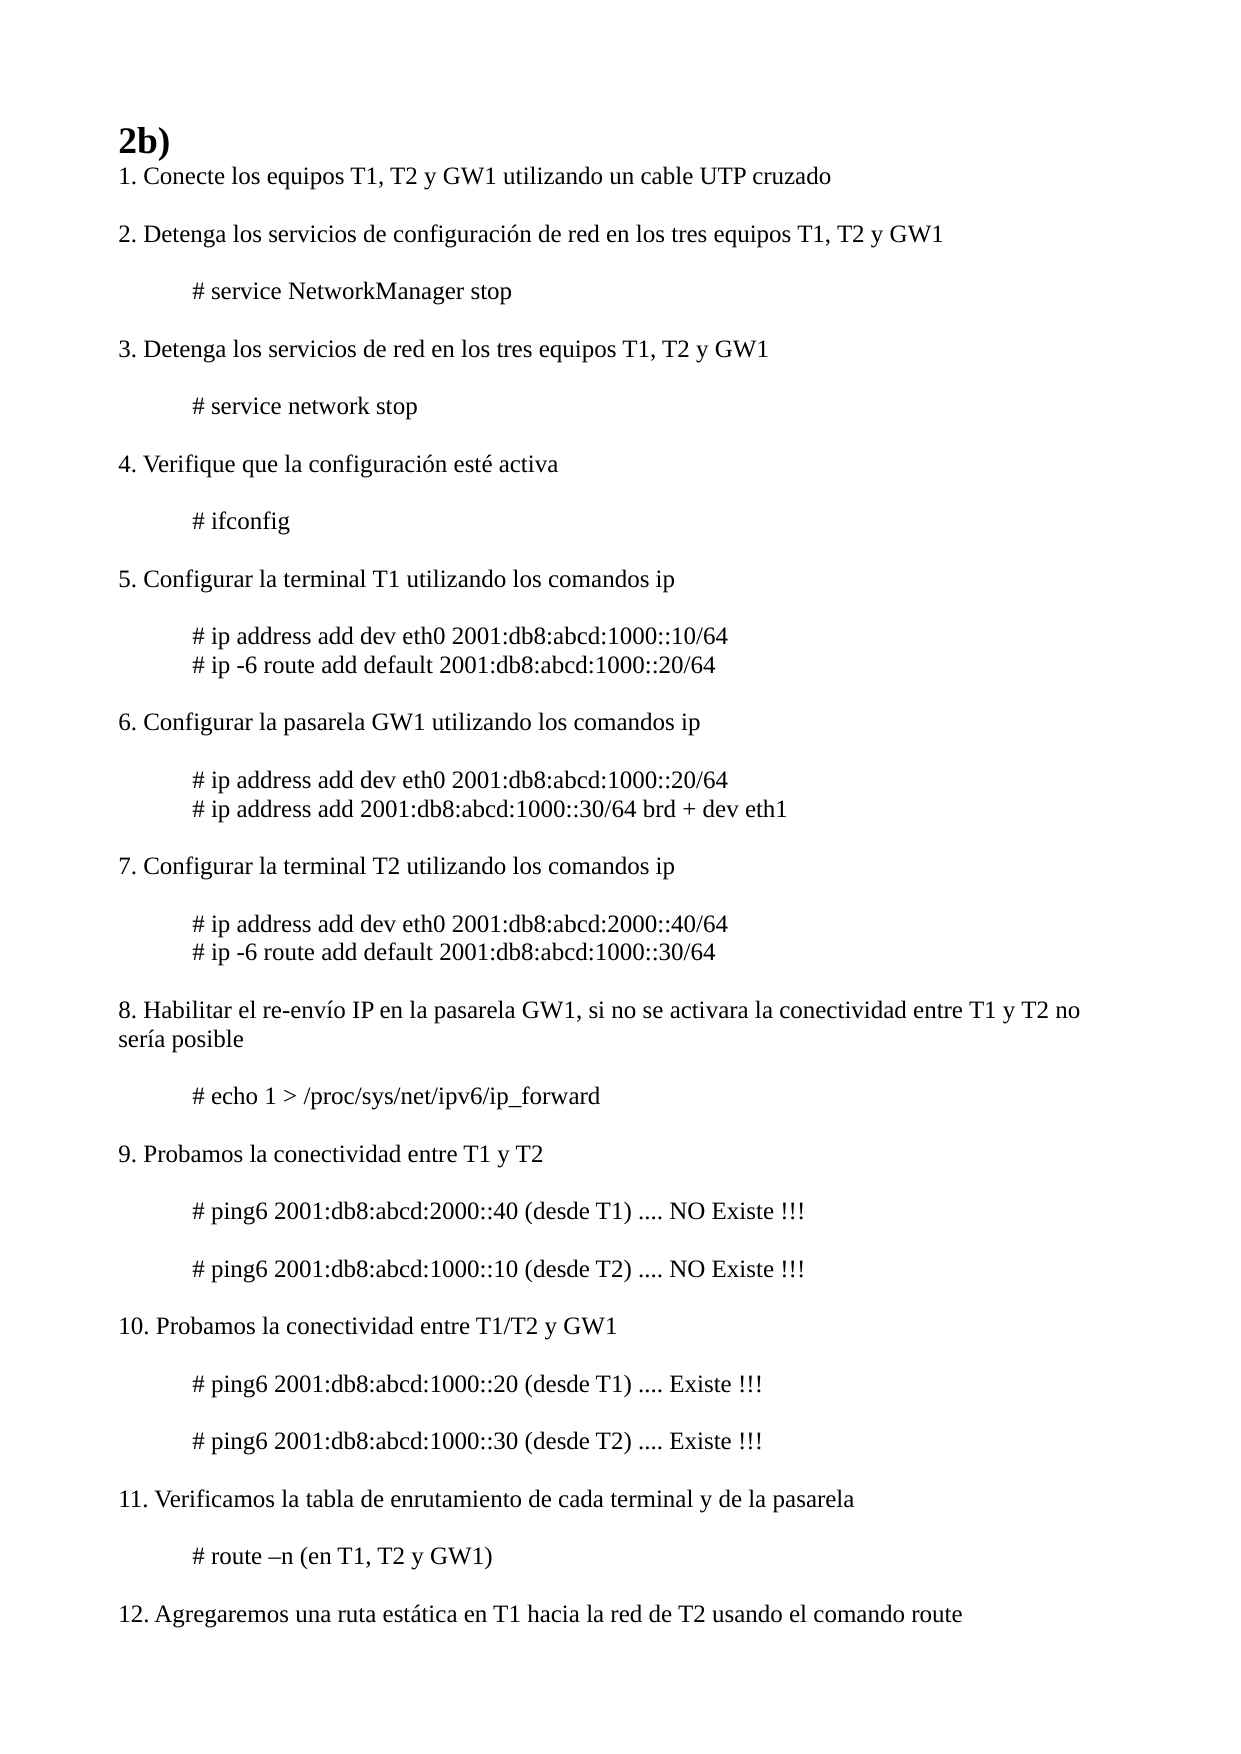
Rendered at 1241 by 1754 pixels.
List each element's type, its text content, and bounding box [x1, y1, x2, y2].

text 7. Configurar la terminal T2 utilizando los comandos ip [118, 851, 1122, 880]
text # ifconfig [118, 506, 1122, 535]
text # ip address add 2001:db8:abcd:1000::30/64 brd + dev eth1 [118, 794, 1122, 822]
text # service network stop [118, 391, 1122, 420]
text # ping6 2001:db8:abcd:2000::40 (desde T1) .... NO Existe !!! [118, 1196, 1122, 1225]
text # ip -6 route add default 2001:db8:abcd:1000::30/64 [118, 937, 1122, 966]
text 2b) [118, 118, 1122, 161]
text 11. Verificamos la tabla de enrutamiento de cada terminal y de la pasarela [118, 1484, 1122, 1512]
text # ip -6 route add default 2001:db8:abcd:1000::20/64 [118, 650, 1122, 679]
text # ping6 2001:db8:abcd:1000::30 (desde T2) .... Existe !!! [118, 1426, 1122, 1455]
text 10. Probamos la conectividad entre T1/T2 y GW1 [118, 1311, 1122, 1340]
text 1. Conecte los equipos T1, T2 y GW1 utilizando un cable UTP cruzado [118, 161, 1122, 190]
text 12. Agregaremos una ruta estática en T1 hacia la red de T2 usando el comando route [118, 1599, 1122, 1627]
text # echo 1 > /proc/sys/net/ipv6/ip_forward [118, 1081, 1122, 1110]
text 3. Detenga los servicios de red en los tres equipos T1, T2 y GW1 [118, 334, 1122, 362]
text 8. Habilitar el re-envío IP en la pasarela GW1, si no se activara la conectividad entre T1 y T2 no sería posible [118, 995, 1122, 1052]
text # service NetworkManager stop [118, 276, 1122, 305]
text # ip address add dev eth0 2001:db8:abcd:1000::10/64 [118, 621, 1122, 650]
text # ip address add dev eth0 2001:db8:abcd:2000::40/64 [118, 909, 1122, 937]
text 9. Probamos la conectividad entre T1 y T2 [118, 1139, 1122, 1167]
text # ping6 2001:db8:abcd:1000::20 (desde T1) .... Existe !!! [118, 1369, 1122, 1397]
text 4. Verifique que la configuración esté activa [118, 449, 1122, 477]
text 5. Configurar la terminal T1 utilizando los comandos ip [118, 564, 1122, 592]
text 2. Detenga los servicios de configuración de red en los tres equipos T1, T2 y GW1 [118, 219, 1122, 247]
text # ip address add dev eth0 2001:db8:abcd:1000::20/64 [118, 765, 1122, 794]
text # route –n (en T1, T2 y GW1) [118, 1541, 1122, 1570]
text 6. Configurar la pasarela GW1 utilizando los comandos ip [118, 707, 1122, 736]
text # ping6 2001:db8:abcd:1000::10 (desde T2) .... NO Existe !!! [118, 1254, 1122, 1282]
